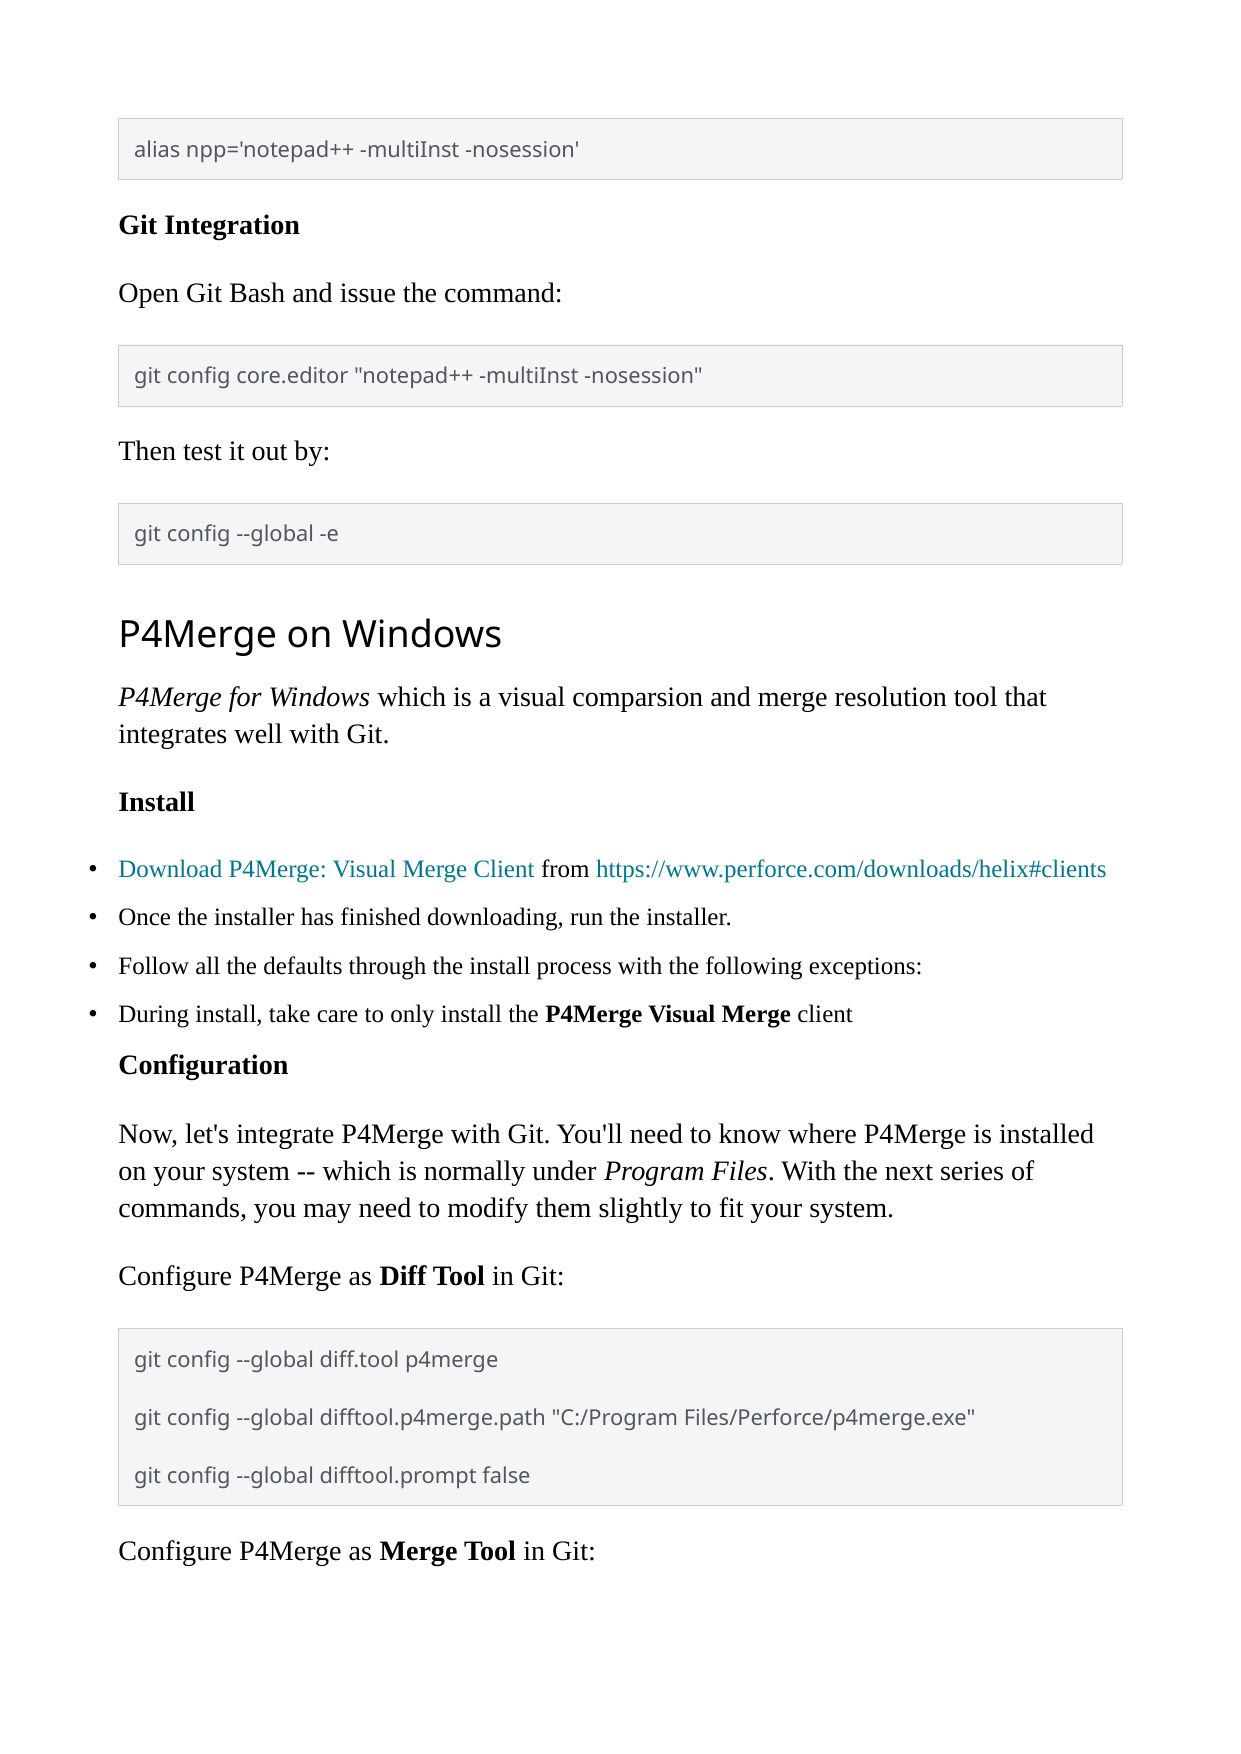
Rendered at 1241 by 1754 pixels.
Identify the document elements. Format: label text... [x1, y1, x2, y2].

text git config --global -e [119, 504, 1122, 564]
text P4Merge for Windows which is a visual comparsion and merge resolution tool that integrates well with Git. [118, 679, 1122, 749]
list During install, take care to only install the P4Merge Visual Merge client [118, 999, 1122, 1028]
text Open Git Bash and issue the command: [118, 276, 1122, 308]
text Configuration [118, 1048, 1122, 1081]
text git config --global diff.tool p4merge [119, 1329, 1122, 1373]
text alias npp='notepad++ -multiInst -nosession' [119, 119, 1122, 179]
text Git Integration [118, 208, 1122, 240]
text git config --global difftool.p4merge.path "C:/Program Files/Perforce/p4merge.exe" [119, 1386, 1122, 1432]
text git config --global difftool.prompt false [119, 1444, 1122, 1505]
subtitle P4Merge on Windows [118, 608, 1122, 659]
text git config core.editor "notepad++ -multiInst -nosession" [119, 346, 1122, 406]
text Install [118, 785, 1122, 818]
text Now, let's integrate P4Merge with Git. You'll need to know where P4Merge is installed on your system -- which is normally under Program Files. With the next series of commands, you may need to modify them slightly to fit your system. [118, 1117, 1122, 1223]
text Configure P4Merge as Merge Tool in Git: [118, 1534, 1122, 1566]
list Download P4Merge: Visual Merge Client from https://www.perforce.com/downloads/helix#clients [118, 854, 1122, 882]
list Once the installer has finished downloading, run the installer. [118, 902, 1122, 931]
list Follow all the defaults through the install process with the following exceptions: [118, 951, 1122, 980]
text Configure P4Merge as Diff Tool in Git: [118, 1259, 1122, 1292]
text Then test it out by: [118, 434, 1122, 467]
